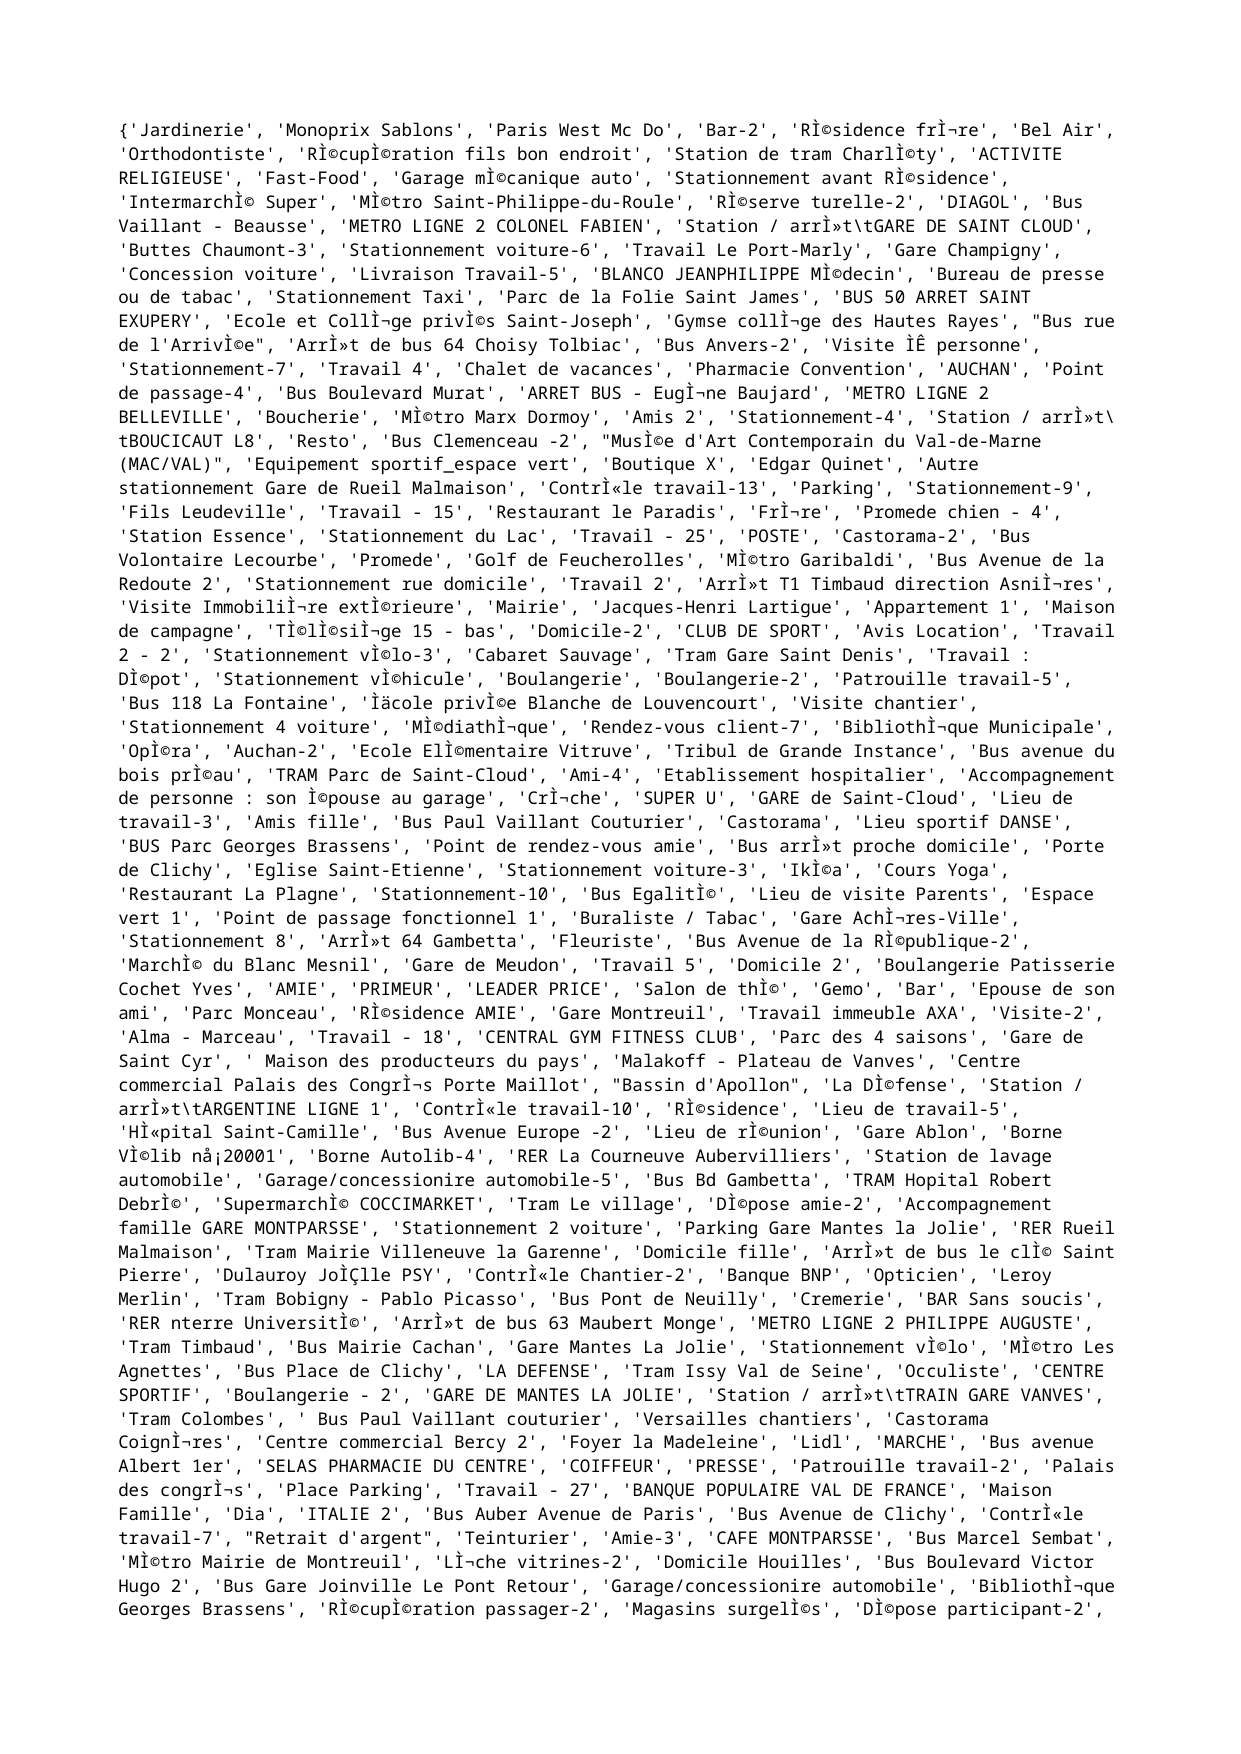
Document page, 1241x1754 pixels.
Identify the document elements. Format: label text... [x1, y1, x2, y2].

text {'Jardinerie', 'Monoprix Sablons', 'Paris West Mc Do', 'Bar-2', 'RÌ©sidence frÌ¬re', 'Bel Air', 'Orthodontiste', 'RÌ©cupÌ©ration fils bon endroit', 'Station de tram CharlÌ©ty', 'ACTIVITE RELIGIEUSE', 'Fast-Food', 'Garage mÌ©canique auto', 'Stationnement avant RÌ©sidence', 'IntermarchÌ© Super', 'MÌ©tro Saint-Philippe-du-Roule', 'RÌ©serve turelle-2', 'DIAGOL', 'Bus Vaillant - Beausse', 'METRO LIGNE 2 COLONEL FABIEN', 'Station / arrÌ»t\tGARE DE SAINT CLOUD', 'Buttes Chaumont-3', 'Stationnement voiture-6', 'Travail Le Port-Marly', 'Gare Champigny', 'Concession voiture', 'Livraison Travail-5', 'BLANCO JEANPHILIPPE MÌ©decin', 'Bureau de presse ou de tabac', 'Stationnement Taxi', 'Parc de la Folie Saint James', 'BUS 50 ARRET SAINT EXUPERY', 'Ecole et CollÌ¬ge privÌ©s Saint-Joseph', 'Gymse collÌ¬ge des Hautes Rayes', "Bus rue de l'ArrivÌ©e", 'ArrÌ»t de bus 64 Choisy Tolbiac', 'Bus Anvers-2', 'Visite ÌÊ personne', 'Stationnement-7', 'Travail 4', 'Chalet de vacances', 'Pharmacie Convention', 'AUCHAN', 'Point de passage-4', 'Bus Boulevard Murat', 'ARRET BUS - EugÌ¬ne Baujard', 'METRO LIGNE 2 BELLEVILLE', 'Boucherie', 'MÌ©tro Marx Dormoy', 'Amis 2', 'Stationnement-4', 'Station / arrÌ»t\tBOUCICAUT L8', 'Resto', 'Bus Clemenceau -2', "MusÌ©e d'Art Contemporain du Val-de-Marne (MAC/VAL)", 'Equipement sportif_espace vert', 'Boutique X', 'Edgar Quinet', 'Autre stationnement Gare de Rueil Malmaison', 'ContrÌ«le travail-13', 'Parking', 'Stationnement-9', 'Fils Leudeville', 'Travail - 15', 'Restaurant le Paradis', 'FrÌ¬re', 'Promede chien - 4', 'Station Essence', 'Stationnement du Lac', 'Travail - 25', 'POSTE', 'Castorama-2', 'Bus Volontaire Lecourbe', 'Promede', 'Golf de Feucherolles', 'MÌ©tro Garibaldi', 'Bus Avenue de la Redoute 2', 'Stationnement rue domicile', 'Travail 2', 'ArrÌ»t T1 Timbaud direction AsniÌ¬res', 'Visite ImmobiliÌ¬re extÌ©rieure', 'Mairie', 'Jacques-Henri Lartigue', 'Appartement 1', 'Maison de campagne', 'TÌ©lÌ©siÌ¬ge 15 - bas', 'Domicile-2', 'CLUB DE SPORT', 'Avis Location', 'Travail 2 - 2', 'Stationnement vÌ©lo-3', 'Cabaret Sauvage', 'Tram Gare Saint Denis', 'Travail : DÌ©pot', 'Stationnement vÌ©hicule', 'Boulangerie', 'Boulangerie-2', 'Patrouille travail-5', 'Bus 118 La Fontaine', 'Ìäcole privÌ©e Blanche de Louvencourt', 'Visite chantier', 'Stationnement 4 voiture', 'MÌ©diathÌ¬que', 'Rendez-vous client-7', 'BibliothÌ¬que Municipale', 'OpÌ©ra', 'Auchan-2', 'Ecole ElÌ©mentaire Vitruve', 'Tribul de Grande Instance', 'Bus avenue du bois prÌ©au', 'TRAM Parc de Saint-Cloud', 'Ami-4', 'Etablissement hospitalier', 'Accompagnement de personne : son Ì©pouse au garage', 'CrÌ¬che', 'SUPER U', 'GARE de Saint-Cloud', 'Lieu de travail-3', 'Amis fille', 'Bus Paul Vaillant Couturier', 'Castorama', 'Lieu sportif DANSE', 'BUS Parc Georges Brassens', 'Point de rendez-vous amie', 'Bus arrÌ»t proche domicile', 'Porte de Clichy', 'Eglise Saint-Etienne', 'Stationnement voiture-3', 'IkÌ©a', 'Cours Yoga', 'Restaurant La Plagne', 'Stationnement-10', 'Bus EgalitÌ©', 'Lieu de visite Parents', 'Espace vert 1', 'Point de passage fonctionnel 1', 'Buraliste / Tabac', 'Gare AchÌ¬res-Ville', 'Stationnement 8', 'ArrÌ»t 64 Gambetta', 'Fleuriste', 'Bus Avenue de la RÌ©publique-2', 'MarchÌ© du Blanc Mesnil', 'Gare de Meudon', 'Travail 5', 'Domicile 2', 'Boulangerie Patisserie Cochet Yves', 'AMIE', 'PRIMEUR', 'LEADER PRICE', 'Salon de thÌ©', 'Gemo', 'Bar', 'Epouse de son ami', 'Parc Monceau', 'RÌ©sidence AMIE', 'Gare Montreuil', 'Travail immeuble AXA', 'Visite-2', 'Alma - Marceau', 'Travail - 18', 'CENTRAL GYM FITNESS CLUB', 'Parc des 4 saisons', 'Gare de Saint Cyr', ' Maison des producteurs du pays', 'Malakoff - Plateau de Vanves', 'Centre commercial Palais des CongrÌ¬s Porte Maillot', "Bassin d'Apollon", 'La DÌ©fense', 'Station / arrÌ»t\tARGENTINE LIGNE 1', 'ContrÌ«le travail-10', 'RÌ©sidence', 'Lieu de travail-5', 'HÌ«pital Saint-Camille', 'Bus Avenue Europe -2', 'Lieu de rÌ©union', 'Gare Ablon', 'Borne VÌ©lib nå¡20001', 'Borne Autolib-4', 'RER La Courneuve Aubervilliers', 'Station de lavage automobile', 'Garage/concessionire automobile-5', 'Bus Bd Gambetta', 'TRAM Hopital Robert DebrÌ©', 'SupermarchÌ© COCCIMARKET', 'Tram Le village', 'DÌ©pose amie-2', 'Accompagnement famille GARE MONTPARSSE', 'Stationnement 2 voiture', 'Parking Gare Mantes la Jolie', 'RER Rueil Malmaison', 'Tram Mairie Villeneuve la Garenne', 'Domicile fille', 'ArrÌ»t de bus le clÌ© Saint Pierre', 'Dulauroy JoÌÇlle PSY', 'ContrÌ«le Chantier-2', 'Banque BNP', 'Opticien', 'Leroy Merlin', 'Tram Bobigny - Pablo Picasso', 'Bus Pont de Neuilly', 'Cremerie', 'BAR Sans soucis', 'RER nterre UniversitÌ©', 'ArrÌ»t de bus 63 Maubert Monge', 'METRO LIGNE 2 PHILIPPE AUGUSTE', 'Tram Timbaud', 'Bus Mairie Cachan', 'Gare Mantes La Jolie', 'Stationnement vÌ©lo', 'MÌ©tro Les Agnettes', 'Bus Place de Clichy', 'LA DEFENSE', 'Tram Issy Val de Seine', 'Occuliste', 'CENTRE SPORTIF', 'Boulangerie - 2', 'GARE DE MANTES LA JOLIE', 'Station / arrÌ»t\tTRAIN GARE VANVES', 'Tram Colombes', ' Bus Paul Vaillant couturier', 'Versailles chantiers', 'Castorama CoignÌ¬res', 'Centre commercial Bercy 2', 'Foyer la Madeleine', 'Lidl', 'MARCHE', 'Bus avenue Albert 1er', 'SELAS PHARMACIE DU CENTRE', 'COIFFEUR', 'PRESSE', 'Patrouille travail-2', 'Palais des congrÌ¬s', 'Place Parking', 'Travail - 27', 'BANQUE POPULAIRE VAL DE FRANCE', 'Maison Famille', 'Dia', 'ITALIE 2', 'Bus Auber Avenue de Paris', 'Bus Avenue de Clichy', 'ContrÌ«le travail-7', "Retrait d'argent", 'Teinturier', 'Amie-3', 'CAFE MONTPARSSE', 'Bus Marcel Sembat', 'MÌ©tro Mairie de Montreuil', 'LÌ¬che vitrines-2', 'Domicile Houilles', 'Bus Boulevard Victor Hugo 2', 'Bus Gare Joinville Le Pont Retour', 'Garage/concessionire automobile', 'BibliothÌ¬que Georges Brassens', 'RÌ©cupÌ©ration passager-2', 'Magasins surgelÌ©s', 'DÌ©pose participant-2', [118, 118, 1122, 1621]
